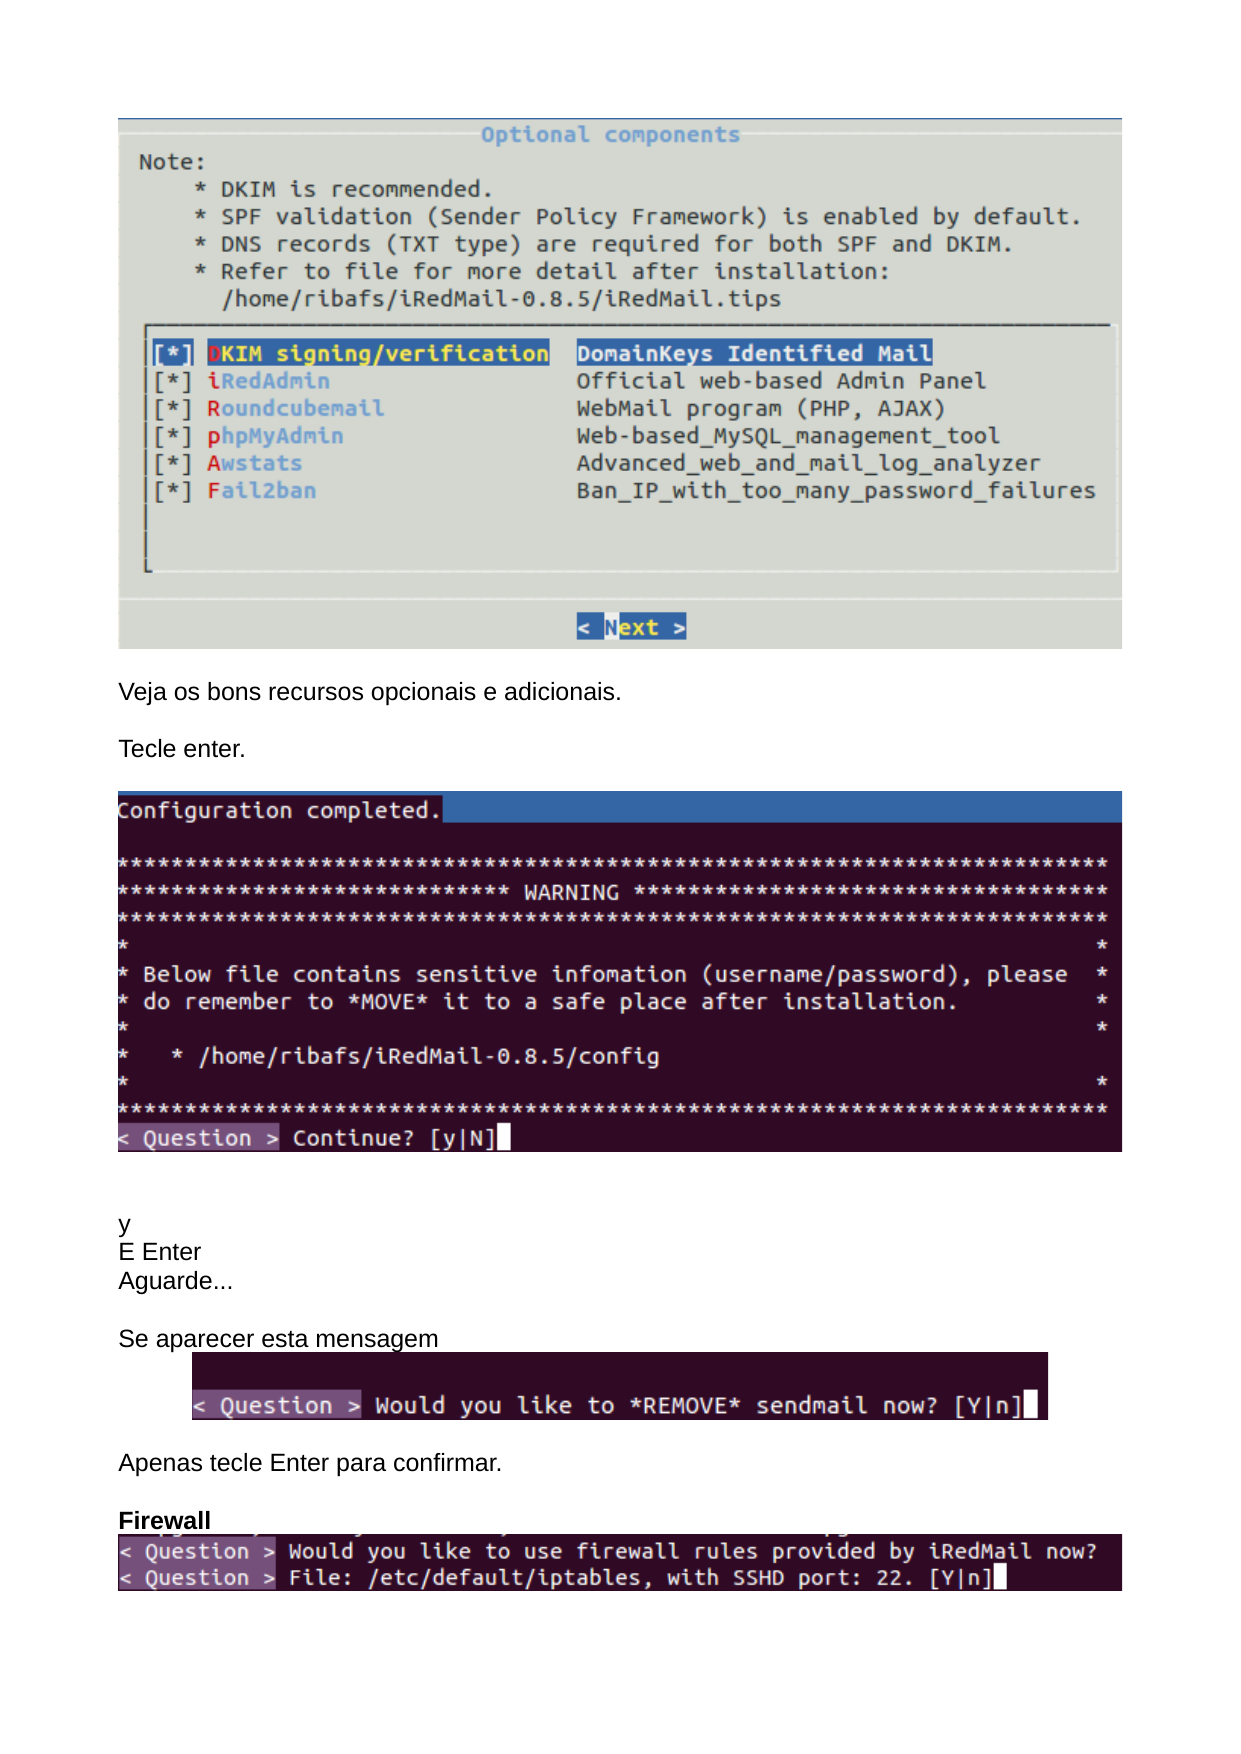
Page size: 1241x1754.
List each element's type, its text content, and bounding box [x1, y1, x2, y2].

text y [118, 1209, 1122, 1237]
text Se aparecer esta mensagem [118, 1324, 1122, 1352]
text Tecle enter. [118, 734, 1122, 763]
text Firewall [118, 1506, 1122, 1534]
text Aguarde... [118, 1266, 1122, 1295]
picture [118, 791, 1123, 1152]
picture [192, 1352, 1049, 1420]
text E Enter [118, 1237, 1122, 1266]
text Apenas tecle Enter para confirmar. [118, 1448, 1122, 1477]
picture [118, 1534, 1123, 1591]
picture [118, 118, 1123, 649]
text Veja os bons recursos opcionais e adicionais. [118, 677, 1122, 706]
